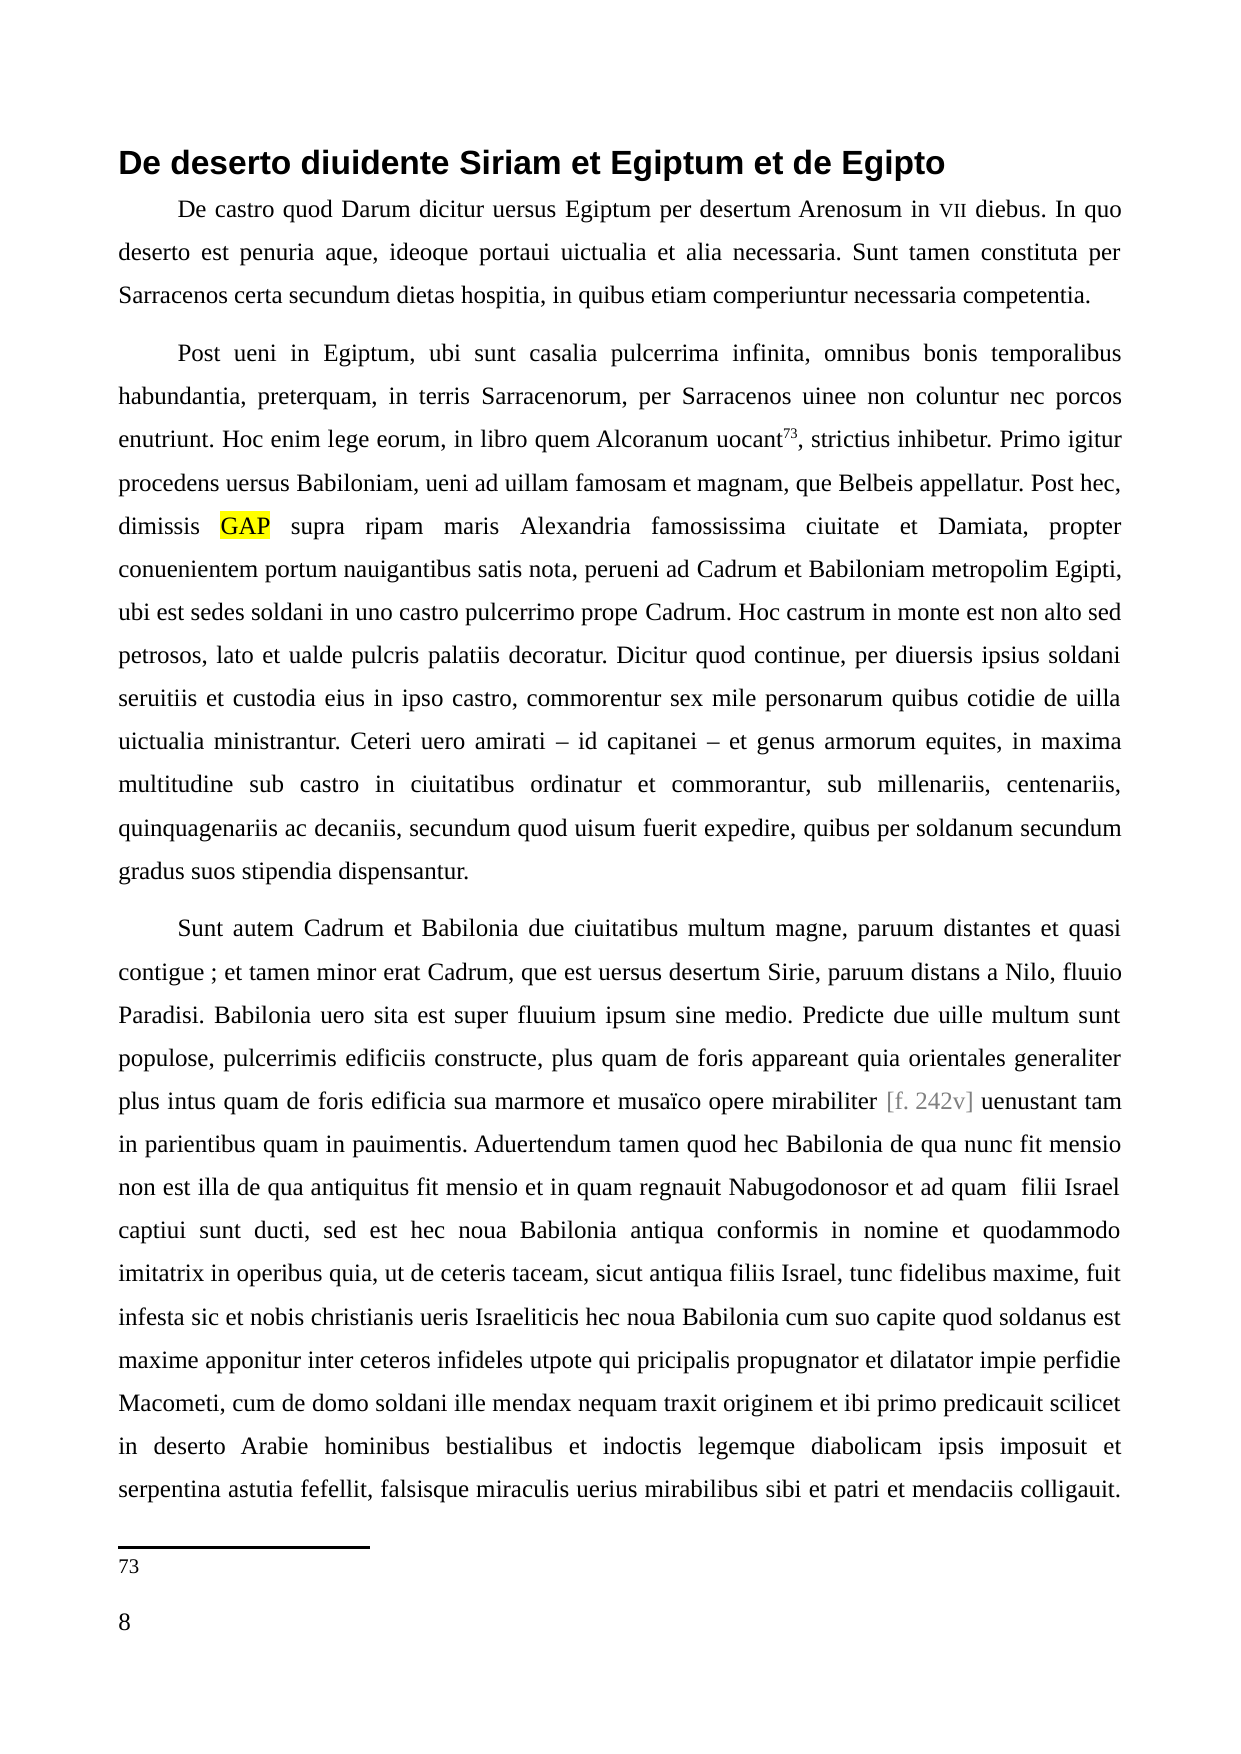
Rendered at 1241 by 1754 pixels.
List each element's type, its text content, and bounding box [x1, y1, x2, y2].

text De castro quod Darum (castrum)Darum dicitur uersus EgiptusEgiptum per desertum Arenosum in vii diebus. In quo deserto est penuria aque, ideoque portaui uictualia et alia necessaria. Sunt tamen constituta per SarracenusSarracenos certa secundum dietas hospitia, in quibus etiam comperiuntur necessaria competentia. [118, 194, 1122, 309]
text Post ueni in EgiptusEgiptum, ubi sunt casalia pulcerrima infinita, omnibus bonis temporalibus habundantia, preterquam, in terris SarracenusSarracenorum, per SarracenosSarracenos uinee non coluntur nec porcos enutriunt. Hoc enim lege eorum, in libro quem Alcoranum uocant, strictius inhibetur. Primo igitur procedens uersus BabiloniaBabiloniam, ueni ad uillam famosam et magnam, que Belbeis appellatur. Post hec, dimissis GAP supra ripam maris AlexandriaAlexandria famossissima ciuitate et Damiata, propter conuenientem portum nauigantibus satis nota, perueni ad CadrumCadrum et BabiloniaBabiloniam metropolim EgiptusEgipti, ubi est sedes soldani in uno castro pulcerrimo prope CadrumCadrum. Hoc castrum in monte est non alto sed petrosos, lato et ualde pulcris palatiis decoratur. Dicitur quod continue, per diuersis ipsius soldani seruitiis et custodia eius in ipso castro, commorentur sex mile personarum quibus cotidie de uilla uictualia ministrantur. Ceteri uero amirati – id capitanei – et genus armorum equites, in maxima multitudine sub castro in ciuitatibus ordinatur et commorantur, sub millenariis, centenariis, quinquagenariis ac decaniis, secundum quod uisum fuerit expedire, quibus per soldanum secundum gradus suos stipendia dispensantur. [118, 338, 1122, 884]
text Sunt autem CadrumCadrum et BabiloniaBabilonia due ciuitatibus multum magne, paruum distantes et quasi contigue ; et tamen minor erat CadrumCadrum, que est uersus desertum SiriaSirie, paruum distans a NilusNilo, fluuio Paradisi. BabiloniaBabilonia uero sita est super fluuium ipsum sine medio. Predicte due uille multum sunt populose, pulcerrimis edificiis constructe, plus quam de foris appareant quia orientales generaliter plus intus quam de foris edificia sua marmore et musaïco opere mirabiliter [f. 242v] uenustant tam in parientibus quam in pauimentis. Aduertendum tamen quod hec Babilonia de qua nunc fit mensio non est illa de qua antiquitus fit mensio et in quam regnauit Nabugodonosor et ad quam filii Israel captiui sunt ducti, sed est hec noua Babilonia antiqua conformis in nomine et quodammodo imitatrix in operibus quia, ut de ceteris taceam, sicut antiqua filiis Israel, tunc fidelibus maxime, fuit infesta sic et nobis christianis ueris Israeliticis hec noua Babilonia cum suo capite quod soldanus est maxime apponitur inter ceteros infideles utpote qui pricipalis propugnator et dilatator impie perfidie Macometi, cum de domo soldani ille mendax nequam traxit originem et ibi primo predicauit scilicet in deserto Arabie hominibus bestialibus et indoctis legemque diabolicam ipsis imposuit et serpentina astutia fefellit, falsisque miraculis uerius mirabilibus sibi et patri et mendaciis colligauit. Corpusque ipsius perditissimi pseustis sub soldani diligentissima custodia in ciuitate que Meca dicitur sita in deserto Arabie, de Babilonia circa xxv dietas pro maximo sanctuario seruatur in pulcra eorum ecclesia quam musket uulgariter dicunt non quod pendeat in aere per uirtutem petre que ferrum trahit ut false diuulgatum est, sed alias in tumba eleuata et preciosa ad maiorem ipsius mortui dampnationem imo perpetuam positum est, quo Sarraceni ex omnibus munmdi partubus conueniunt, peregrinatorem ipsi ibidem ad suum prophetam deuotissimam et sollempnissimam inpensuri et ob hoc maximus aduocatus et deffensor a Sarracenis ipsorum perfidie tenetur soldanus huiusmodi noue Babilonie que perfidia in christianam fidem super omnes errores existit maxime munita. Distat uero antiqua Babilonia ab hac inter septentrionem et orientem per dietas xxv in Caldea et illius patrie dominus nunc est Chan, id est imperator tartarorum de Persia. Dicunt aliqui quod ciuitas que nunc Baldacum dicitur sit ipsa antiqua Babilonia que sita est super flumen Eufratem. Alii autem asserunt prope Baldacum ipsam fuisse et destructam, hoc per ruinas de prope copiosas approbantes. Turris etiam Babel a filiis Noe recepta in loco propinquo asseritur, ubi humanum labium confusum est. Locus nunc desertus dicitur et quasi inaccessibilis propter ferarum, crudelium et uenenosum animalium ibi commorantium multitudinem innumerosam. Hec hactenus dicta sunt quia gaudemus et querimus scire sic enim habetur discretio noue ac ueteris Babilonie quarum noua in opere hoc principaliter est recolenda. [118, 913, 1122, 1503]
subtitle De deserto diuidente SiriaSiriam et EgiptusEgiptum et de EgiptusEgipto [118, 143, 1122, 182]
